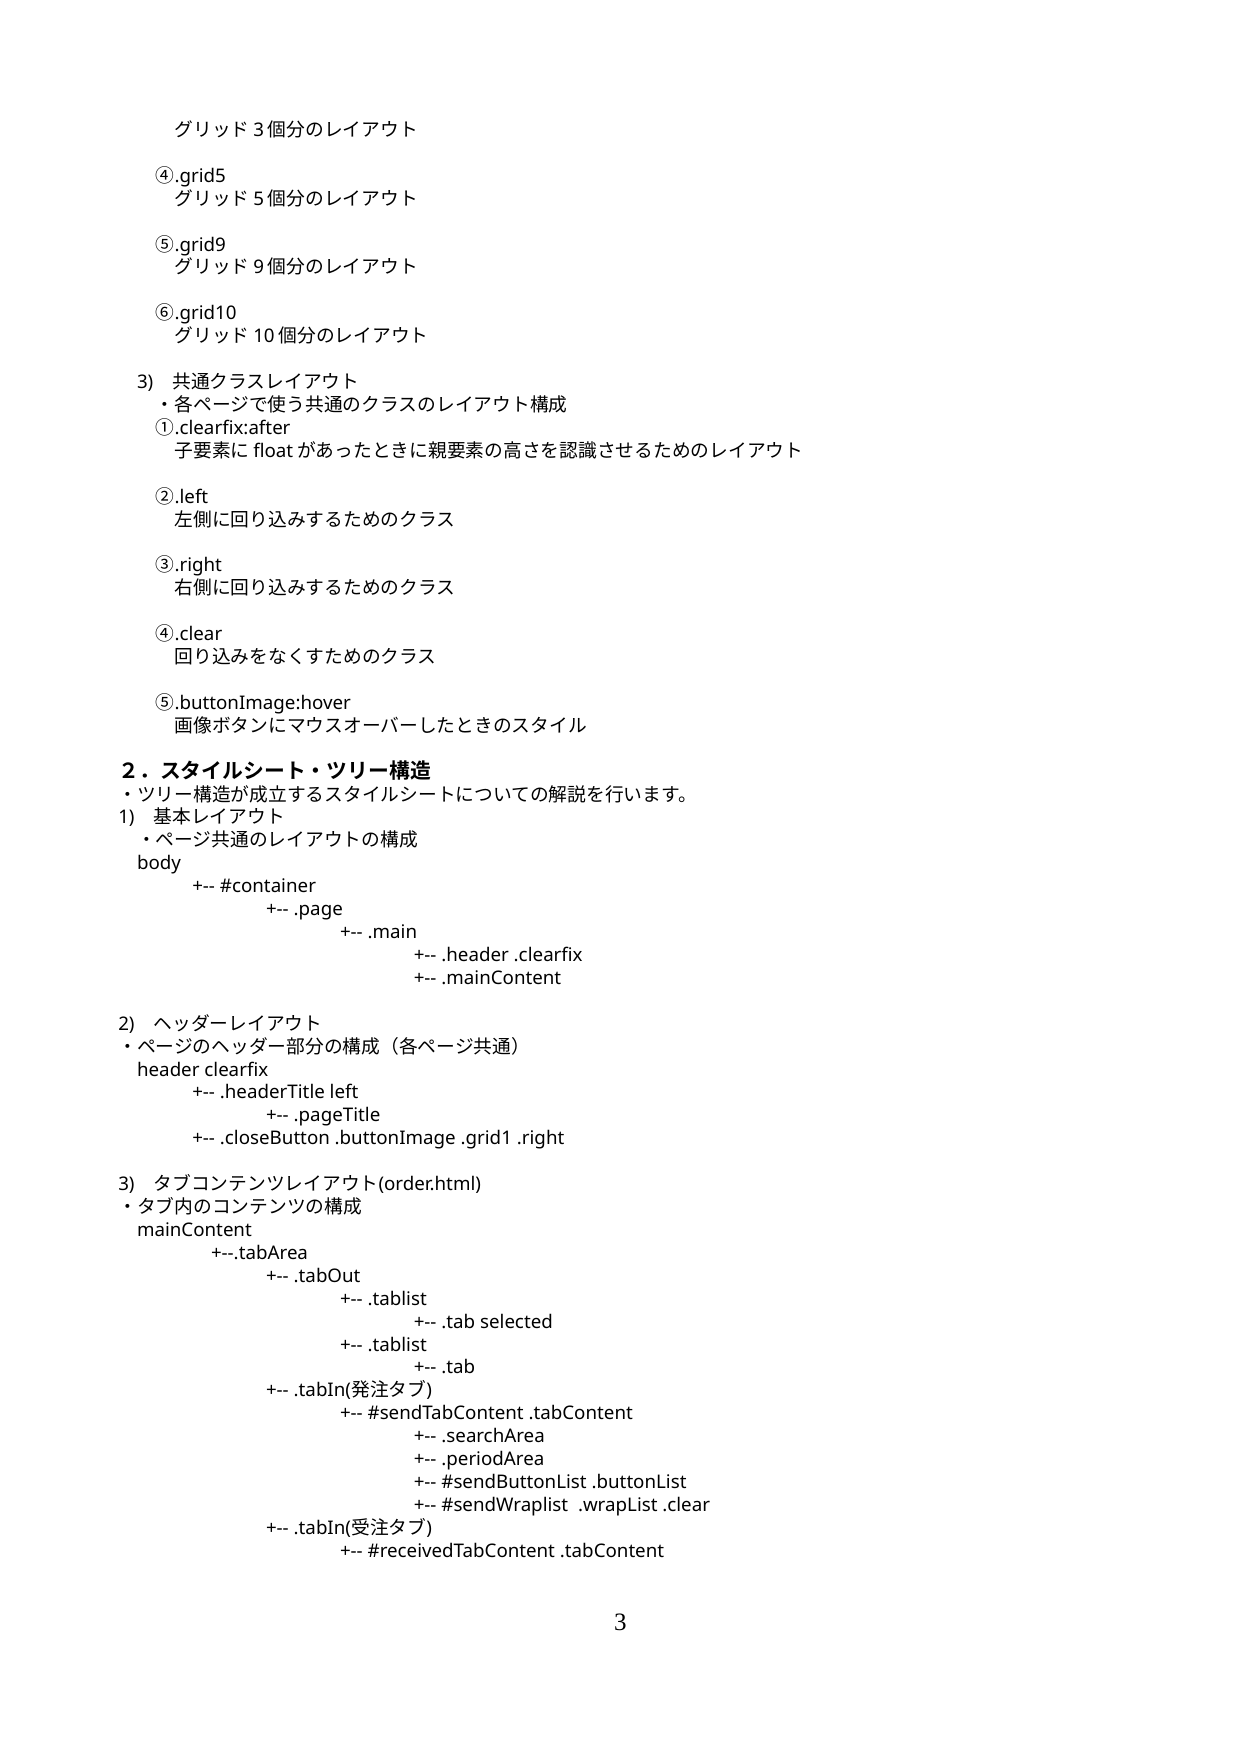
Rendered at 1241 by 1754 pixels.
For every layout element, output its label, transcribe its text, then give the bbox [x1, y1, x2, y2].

text +-- #sendTabContent .tabContent [118, 1401, 1122, 1424]
text +-- #receivedTabContent .tabContent [118, 1539, 1122, 1562]
text 右側に回り込みするためのクラス [118, 576, 1122, 599]
text 子要素にfloatがあったときに親要素の高さを認識させるためのレイアウト [118, 439, 1122, 462]
text +-- .tabIn(受注タブ) [118, 1516, 1122, 1539]
text ・各ページで使う共通のクラスのレイアウト構成 [118, 393, 1122, 416]
text +-- .periodArea [118, 1447, 1122, 1470]
text +-- .header .clearfix [118, 943, 1122, 966]
text グリッド9個分のレイアウト [118, 256, 1122, 278]
text +-- .tabOut [118, 1264, 1122, 1287]
text +-- .tabIn(発注タブ) [118, 1378, 1122, 1401]
text 2) ヘッダーレイアウト [118, 1012, 1122, 1035]
text 画像ボタンにマウスオーバーしたときのスタイル [118, 714, 1122, 737]
text 回り込みをなくすためのクラス [118, 645, 1122, 668]
text ④.clear [118, 622, 1122, 645]
text header clearfix [118, 1058, 1122, 1081]
text ①.clearfix:after [118, 416, 1122, 439]
text 3) 共通クラスレイアウト [118, 370, 1122, 393]
text ・タブ内のコンテンツの構成 [118, 1195, 1122, 1218]
text +-- .closeButton .buttonImage .grid1 .right [118, 1126, 1122, 1149]
text +-- #sendButtonList .buttonList [118, 1470, 1122, 1493]
text 3) タブコンテンツレイアウト(order.html) [118, 1172, 1122, 1195]
text グリッド5個分のレイアウト [118, 187, 1122, 210]
text +-- .headerTitle left [118, 1081, 1122, 1103]
text +-- .tablist [118, 1333, 1122, 1356]
text +-- #sendWraplist .wrapList .clear [118, 1493, 1122, 1516]
text ③.right [118, 553, 1122, 576]
text ⑤.grid9 [118, 233, 1122, 256]
text グリッド3個分のレイアウト [118, 118, 1122, 141]
text ・ツリー構造が成立するスタイルシートについての解説を行います。 [118, 783, 1122, 806]
text +-- .tab selected [118, 1310, 1122, 1333]
text ・ページのヘッダー部分の構成（各ページ共通） [118, 1035, 1122, 1058]
text ２．スタイルシート・ツリー構造 [118, 760, 1122, 783]
text グリッド10個分のレイアウト [118, 324, 1122, 347]
text +-- .tablist [118, 1287, 1122, 1310]
text body [118, 851, 1122, 874]
text mainContent [118, 1218, 1122, 1241]
text ⑥.grid10 [118, 301, 1122, 324]
text +-- .main [118, 920, 1122, 943]
text ⑤.buttonImage:hover [118, 691, 1122, 714]
text +-- .searchArea [118, 1424, 1122, 1447]
text +-- .tab [118, 1356, 1122, 1378]
text 左側に回り込みするためのクラス [118, 508, 1122, 531]
text 1) 基本レイアウト [118, 806, 1122, 828]
text ②.left [118, 485, 1122, 508]
text +-- .page [118, 897, 1122, 920]
text ・ページ共通のレイアウトの構成 [118, 828, 1122, 851]
text +-- #container [118, 874, 1122, 897]
text ④.grid5 [118, 164, 1122, 187]
text +-- .pageTitle [118, 1103, 1122, 1126]
text +-- .mainContent [118, 966, 1122, 989]
text +--.tabArea [118, 1241, 1122, 1264]
